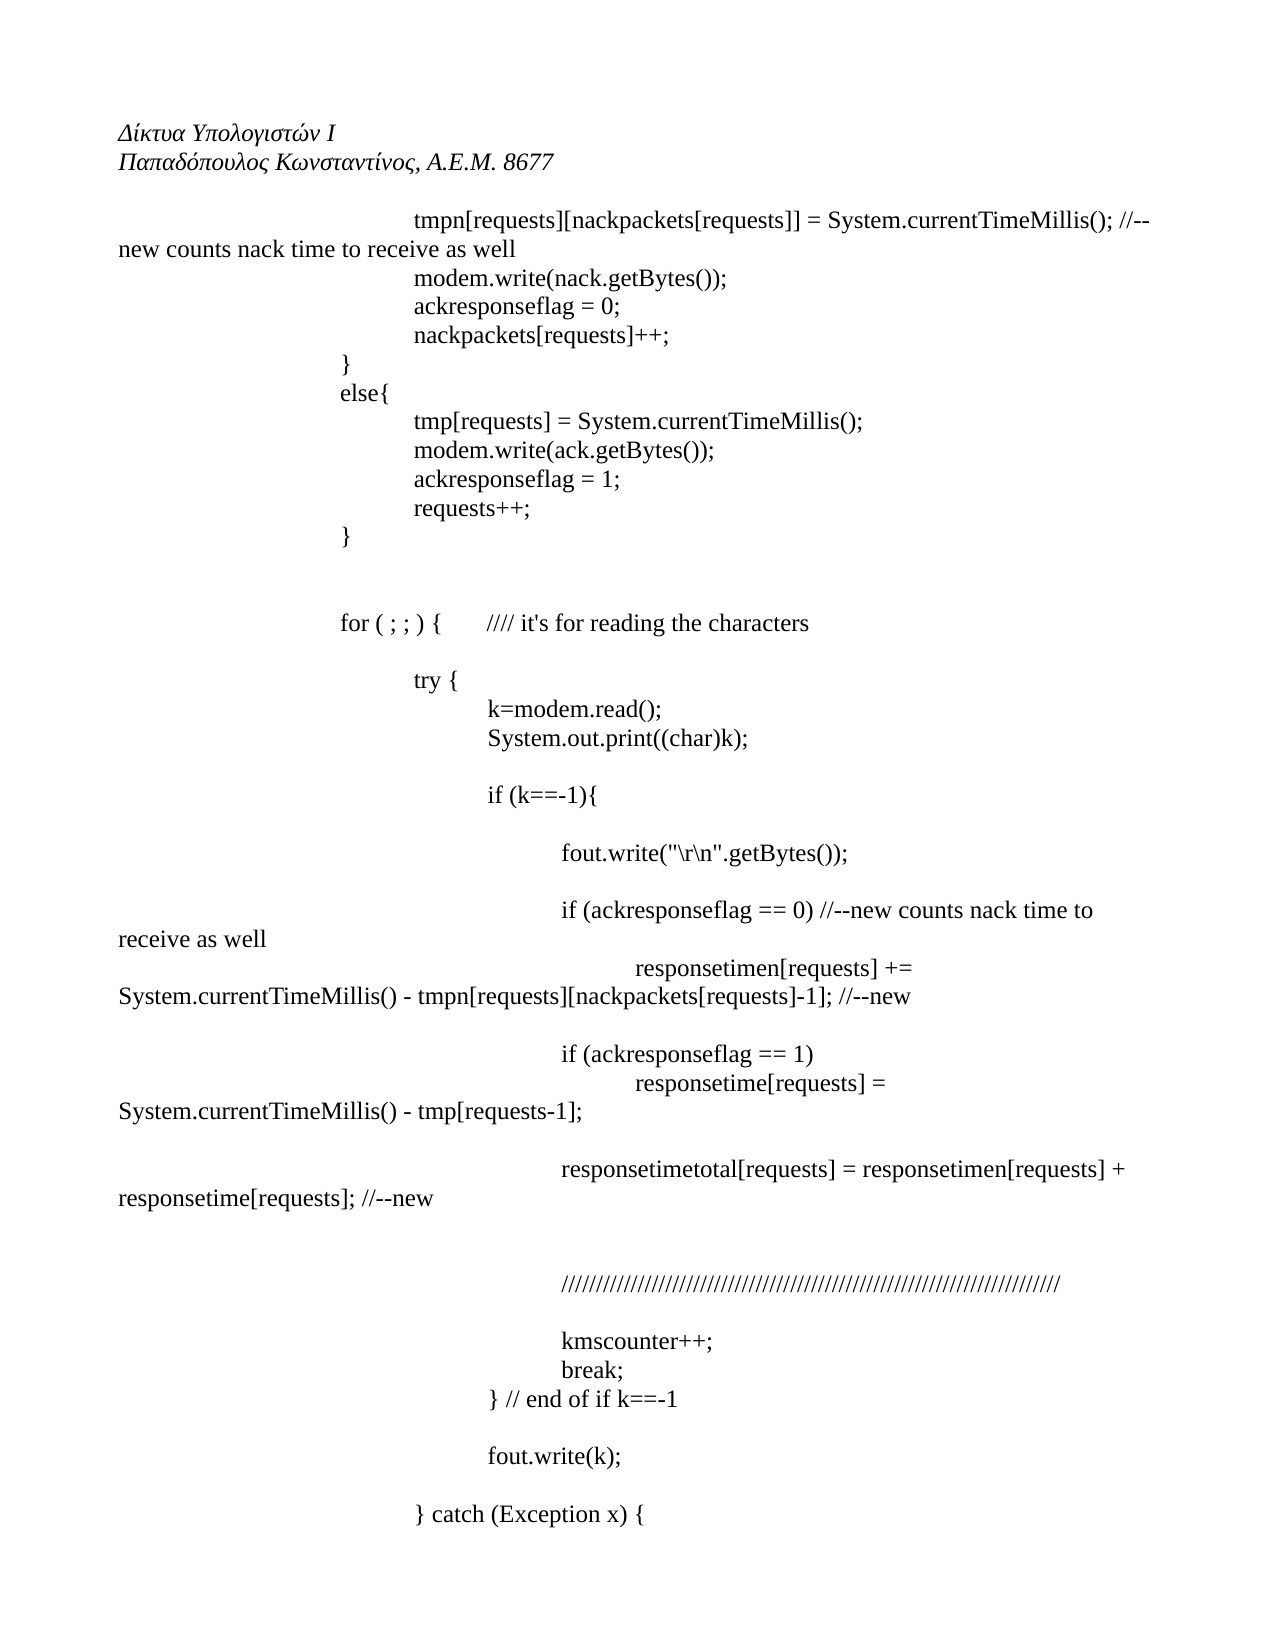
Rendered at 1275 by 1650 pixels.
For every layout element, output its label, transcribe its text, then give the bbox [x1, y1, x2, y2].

text modem.write(ack.getBytes()); [118, 435, 1157, 464]
text if (ackresponseflag == 1) [118, 1039, 1157, 1068]
text } [118, 521, 1157, 550]
text if (ackresponseflag == 0) //--new counts nack time to receive as well [118, 895, 1157, 953]
text responsetimetotal[requests] = responsetimen[requests] + responsetime[requests]; //--new [118, 1154, 1157, 1211]
text break; [118, 1355, 1157, 1384]
text responsetime[requests] = System.currentTimeMillis() - tmp[requests-1]; [118, 1068, 1157, 1125]
text ackresponseflag = 1; [118, 464, 1157, 493]
text fout.write("\r\n".getBytes()); [118, 838, 1157, 866]
text ackresponseflag = 0; [118, 291, 1157, 320]
text try { [118, 665, 1157, 694]
text modem.write(nack.getBytes()); [118, 263, 1157, 291]
text fout.write(k); [118, 1441, 1157, 1470]
text kmscounter++; [118, 1326, 1157, 1355]
text for ( ; ; ) { //// it's for reading the characters [118, 608, 1157, 636]
text //////////////////////////////////////////////////////////////////////// [118, 1269, 1157, 1326]
text tmpn[requests][nackpackets[requests]] = System.currentTimeMillis(); //--new counts nack time to receive as well [118, 205, 1157, 263]
text requests++; [118, 493, 1157, 521]
text tmp[requests] = System.currentTimeMillis(); [118, 406, 1157, 435]
text System.out.print((char)k); [118, 723, 1157, 751]
text } // end of if k==-1 [118, 1384, 1157, 1413]
text nackpackets[requests]++; [118, 320, 1157, 349]
text if (k==-1){ [118, 780, 1157, 809]
text } [118, 349, 1157, 378]
text k=modem.read(); [118, 694, 1157, 723]
text else{ [118, 378, 1157, 406]
text responsetimen[requests] += System.currentTimeMillis() - tmpn[requests][nackpackets[requests]-1]; //--new [118, 953, 1157, 1010]
text } catch (Exception x) { [118, 1499, 1157, 1528]
